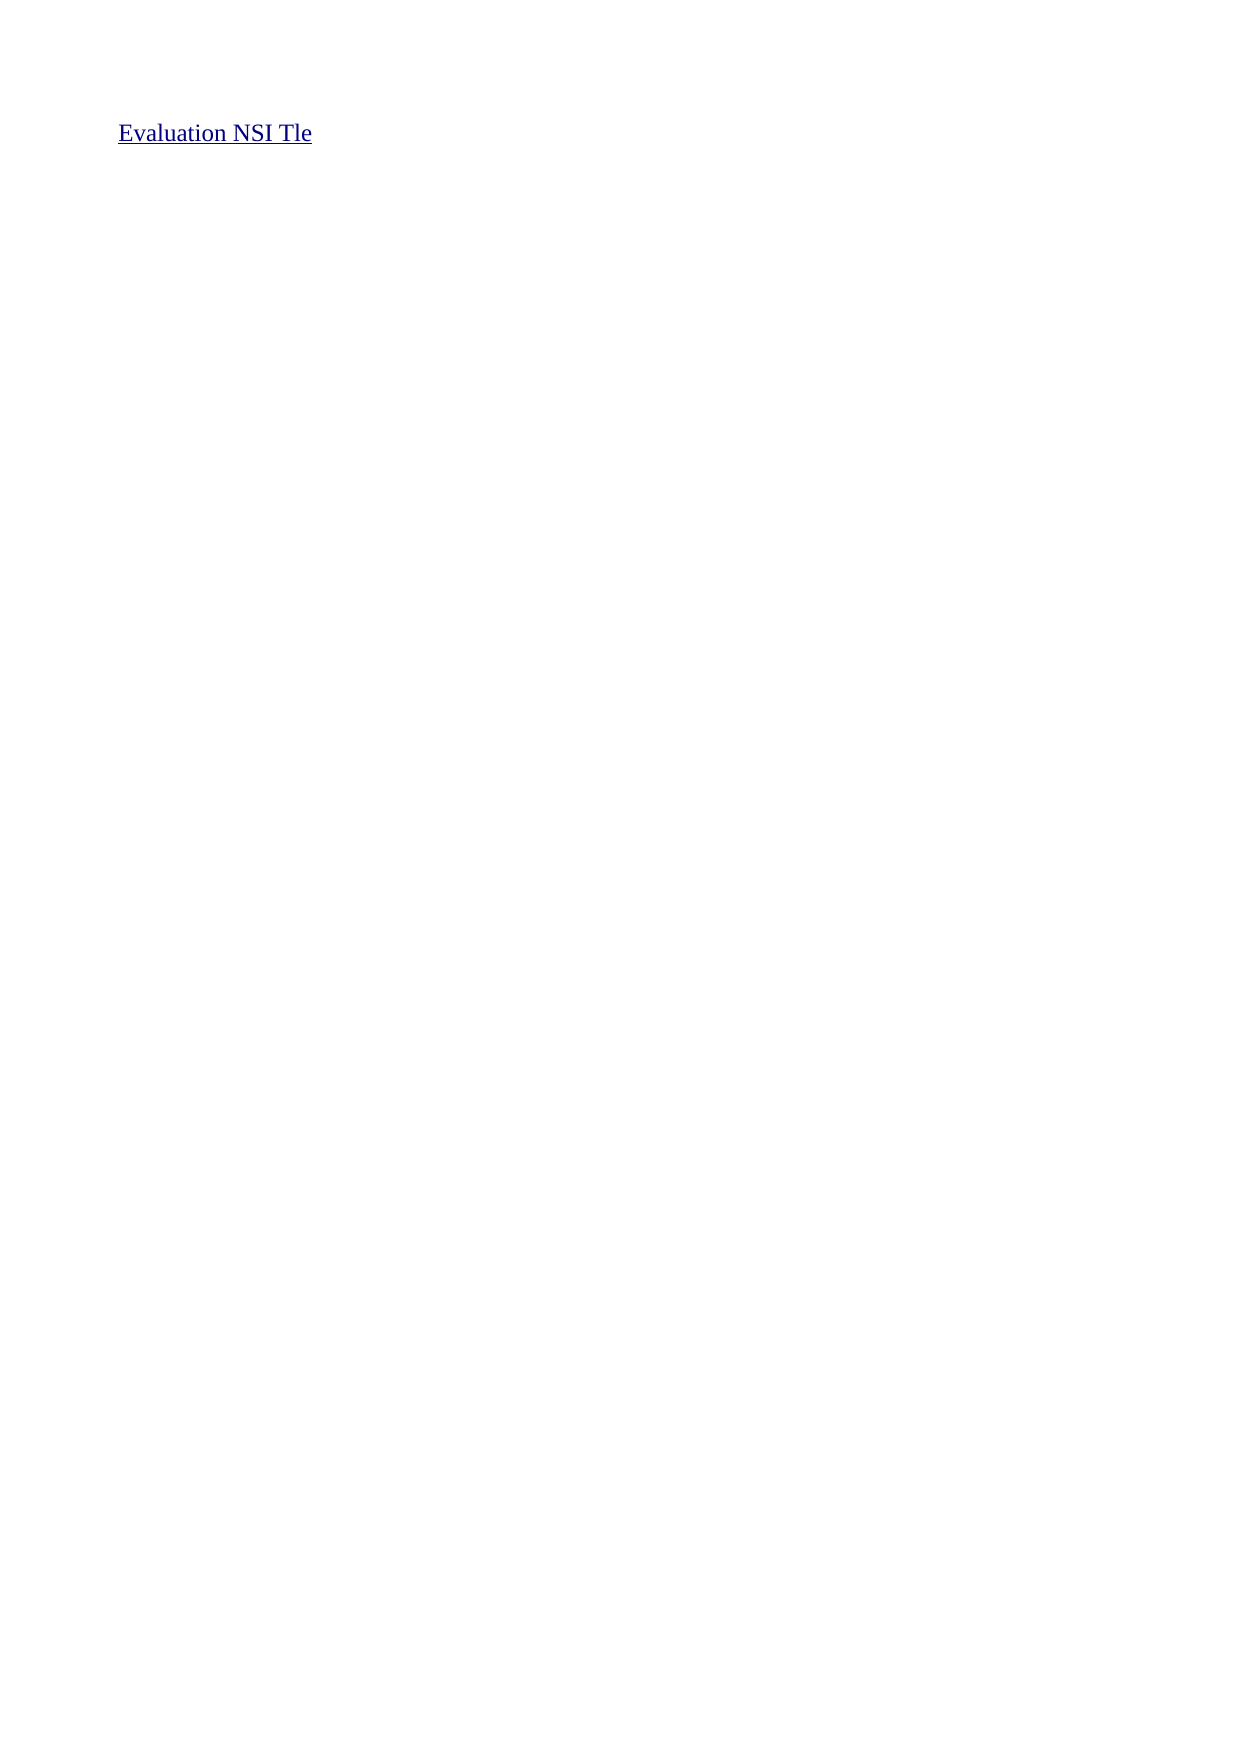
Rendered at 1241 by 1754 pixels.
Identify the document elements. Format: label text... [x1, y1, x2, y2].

text Evaluation NSI Tle [118, 118, 1122, 147]
